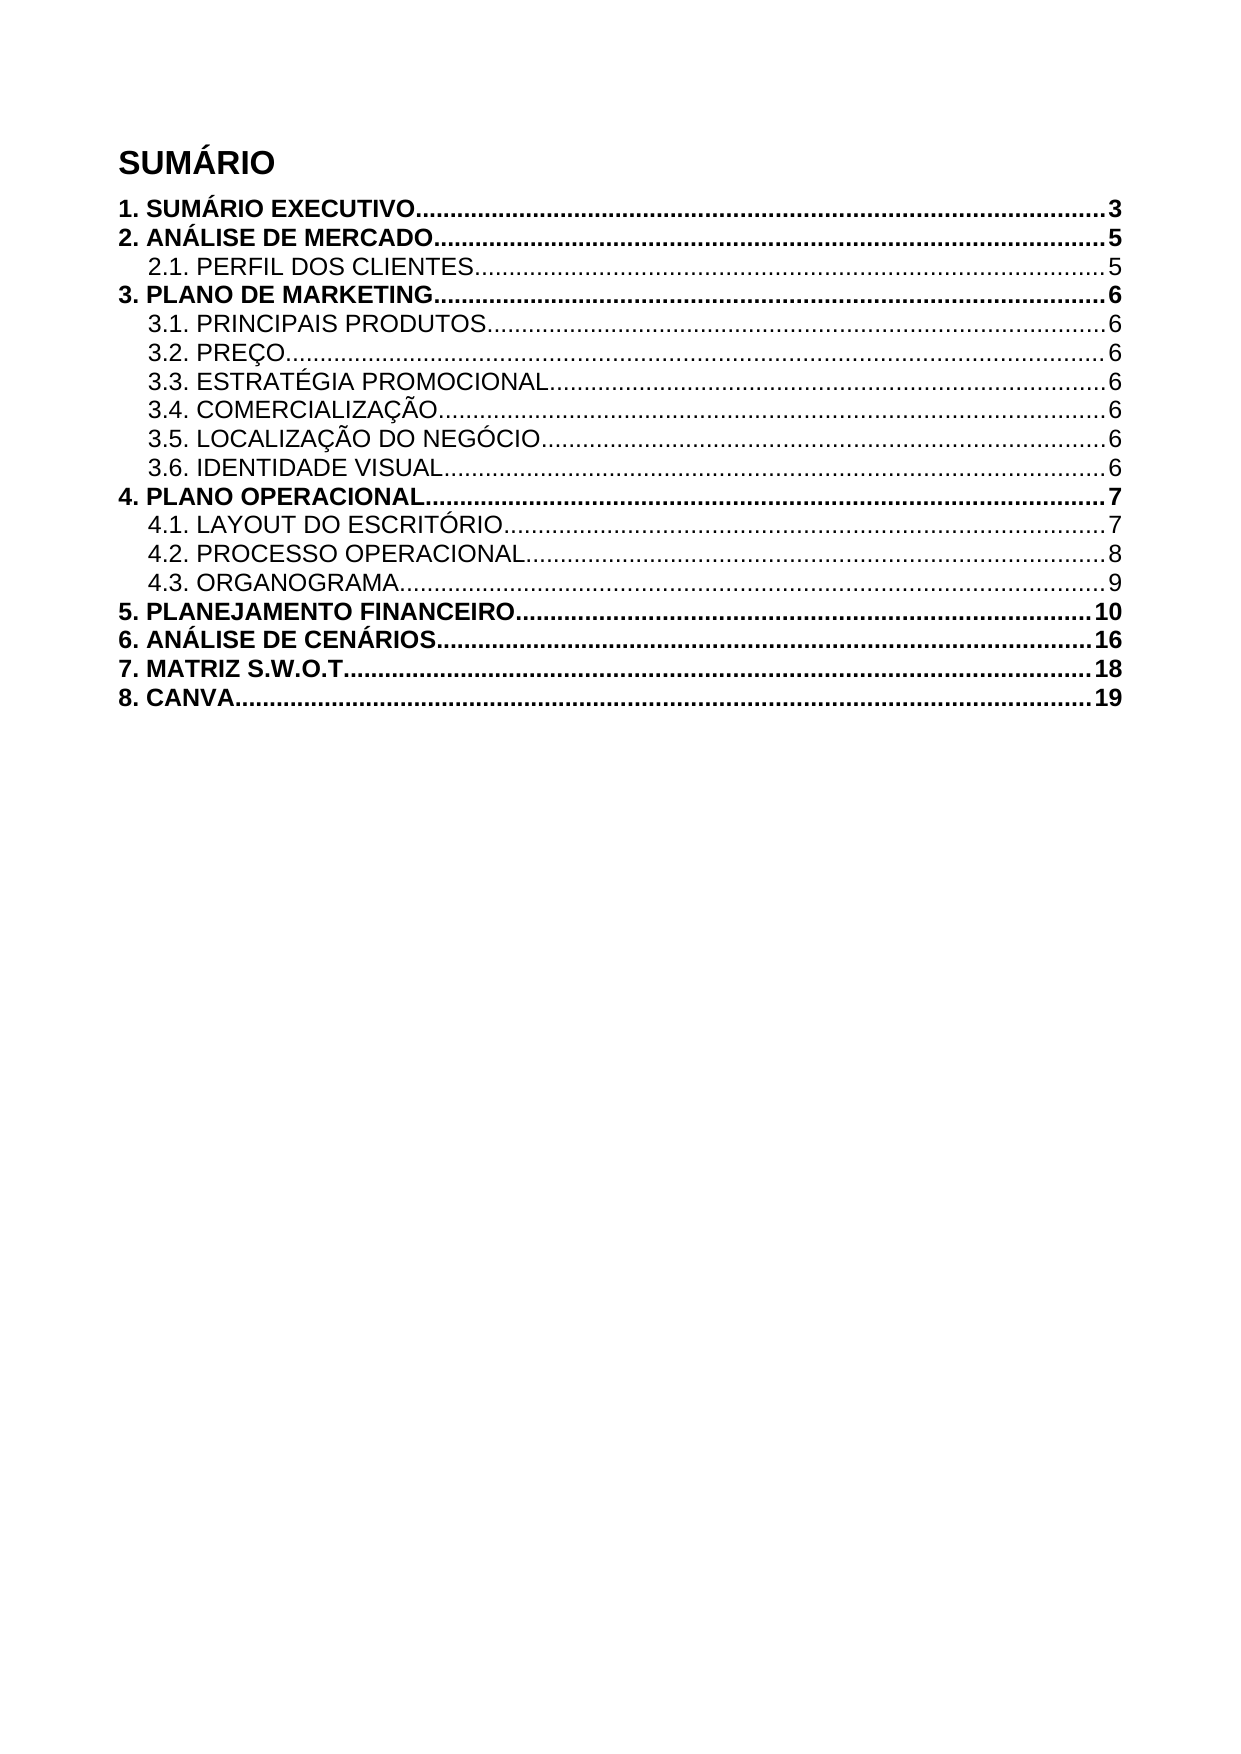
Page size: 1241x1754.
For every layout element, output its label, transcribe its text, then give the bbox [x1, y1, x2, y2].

text 1. SUMÁRIO EXECUTIVO 3 [118, 194, 1122, 223]
text 4.3. ORGANOGRAMA 9 [148, 568, 1122, 597]
text 3.1. PRINCIPAIS PRODUTOS 6 [148, 309, 1122, 338]
text 3.3. ESTRATÉGIA PROMOCIONAL 6 [148, 367, 1122, 395]
text 5. PLANEJAMENTO FINANCEIRO 10 [118, 597, 1122, 625]
text 3.6. IDENTIDADE VISUAL 6 [148, 453, 1122, 482]
text 7. MATRIZ S.W.O.T 18 [118, 654, 1122, 683]
text 3.4. COMERCIALIZAÇÃO 6 [148, 395, 1122, 424]
text 3.2. PREÇO 6 [148, 338, 1122, 367]
text 4. PLANO OPERACIONAL 7 [118, 482, 1122, 510]
text 6. ANÁLISE DE CENÁRIOS 16 [118, 625, 1122, 654]
text 2.1. PERFIL DOS CLIENTES 5 [148, 252, 1122, 280]
subtitle Sumário [118, 143, 1122, 182]
text 8. CANVA 19 [118, 683, 1122, 712]
text 3.5. LOCALIZAÇÃO DO NEGÓCIO 6 [148, 424, 1122, 453]
text 4.1. LAYOUT DO ESCRITÓRIO 7 [148, 510, 1122, 539]
text 4.2. PROCESSO OPERACIONAL 8 [148, 539, 1122, 568]
text 2. ANÁLISE DE MERCADO 5 [118, 223, 1122, 252]
text 3. PLANO DE MARKETING 6 [118, 280, 1122, 309]
